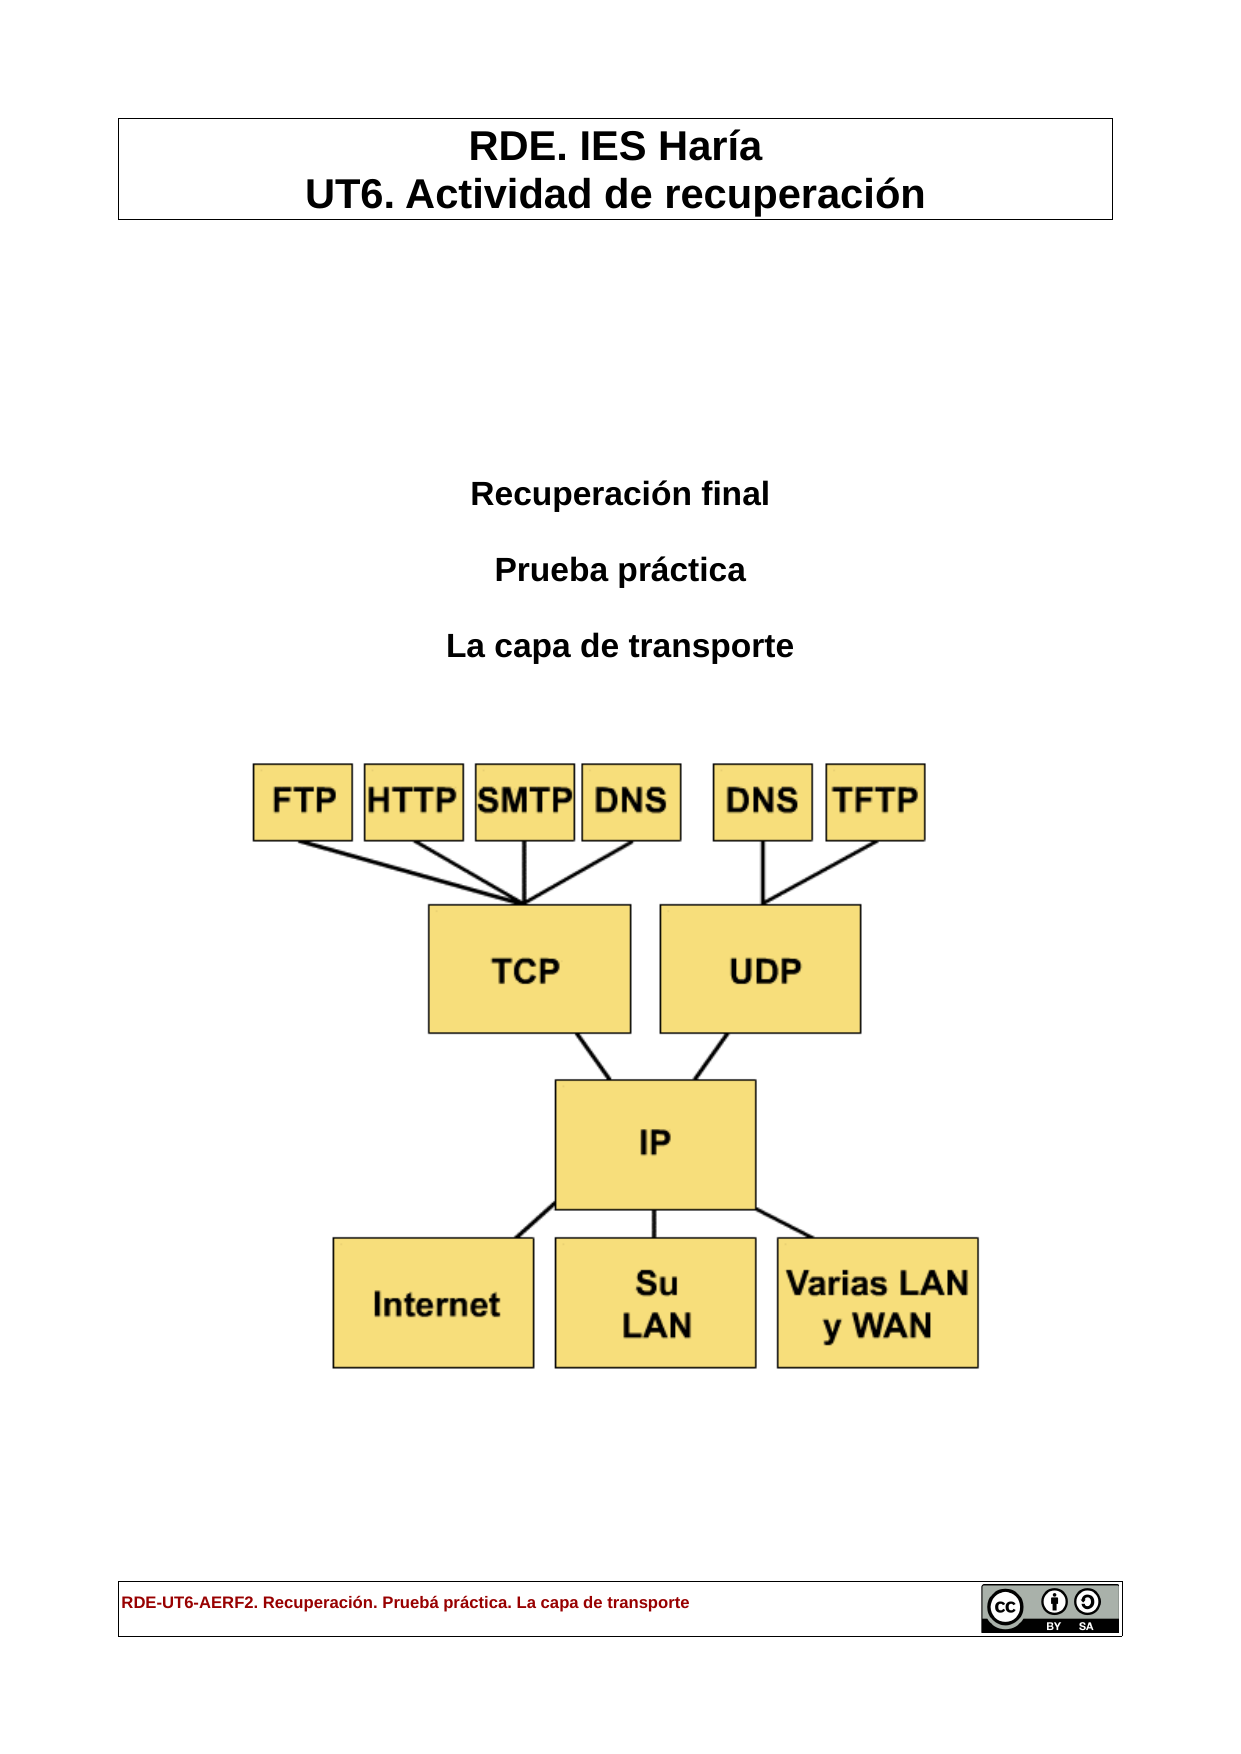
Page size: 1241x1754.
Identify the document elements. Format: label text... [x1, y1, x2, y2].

subtitle Recuperación final [118, 474, 1122, 512]
text UT6. Actividad de recuperación [119, 166, 1112, 219]
subtitle Prueba práctica [118, 550, 1122, 588]
text RDE. IES Haría [119, 119, 1112, 166]
subtitle La capa de transporte [118, 626, 1122, 664]
picture [239, 748, 1001, 1386]
picture [981, 1584, 1119, 1633]
